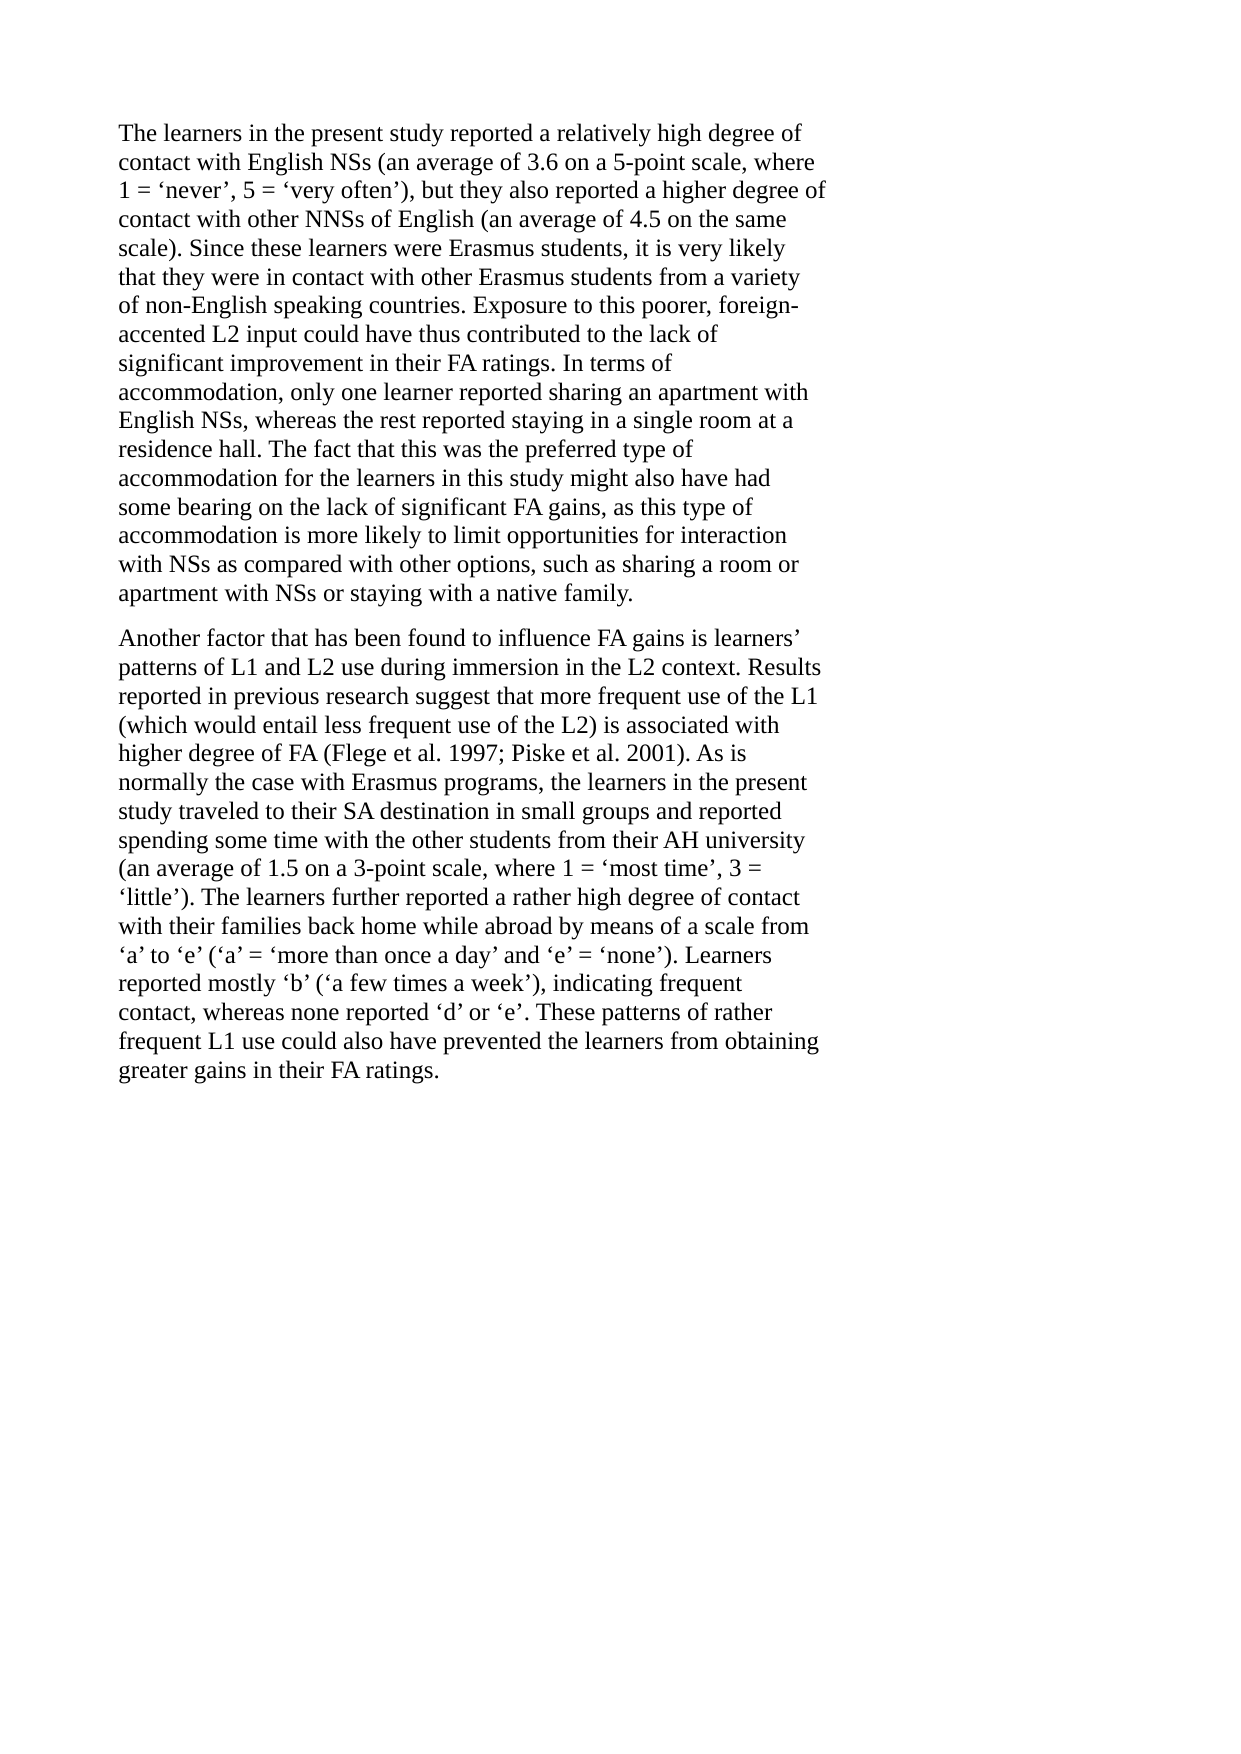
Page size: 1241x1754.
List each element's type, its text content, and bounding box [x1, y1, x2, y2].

text The learners in the present study reported a relatively high degree of contact with English NSs (an average of 3.6 on a 5-point scale, where 1 = ‘never’, 5 = ‘very often’), but they also reported a higher degree of contact with other NNSs of English (an average of 4.5 on the same scale). Since these learners were Erasmus students, it is very likely that they were in contact with other Erasmus students from a variety of non-English speaking countries. Exposure to this poorer, foreign-accented L2 input could have thus contributed to the lack of significant improvement in their FA ratings. In terms of accommodation, only one learner reported sharing an apartment with English NSs, whereas the rest reported staying in a single room at a residence hall. The fact that this was the preferred type of accommodation for the learners in this study might also have had some bearing on the lack of significant FA gains, as this type of accommodation is more likely to limit opportunities for interaction with NSs as compared with other options, such as sharing a room or apartment with NSs or staying with a native family. [118, 118, 827, 607]
text Another factor that has been found to influence FA gains is learners’ patterns of L1 and L2 use during immersion in the L2 context. Results reported in previous research suggest that more frequent use of the L1 (which would entail less frequent use of the L2) is associated with higher degree of FA (Flege et al. 1997; Piske et al. 2001). As is normally the case with Erasmus programs, the learners in the present study traveled to their SA destination in small groups and reported spending some time with the other students from their AH university (an average of 1.5 on a 3-point scale, where 1 = ‘most time’, 3 = ‘little’). The learners further reported a rather high degree of contact with their families back home while abroad by means of a scale from ‘a’ to ‘e’ (‘a’ = ‘more than once a day’ and ‘e’ = ‘none’). Learners reported mostly ‘b’ (‘a few times a week’), indicating frequent contact, whereas none reported ‘d’ or ‘e’. These patterns of rather frequent L1 use could also have prevented the learners from obtaining greater gains in their FA ratings. [118, 623, 827, 1083]
